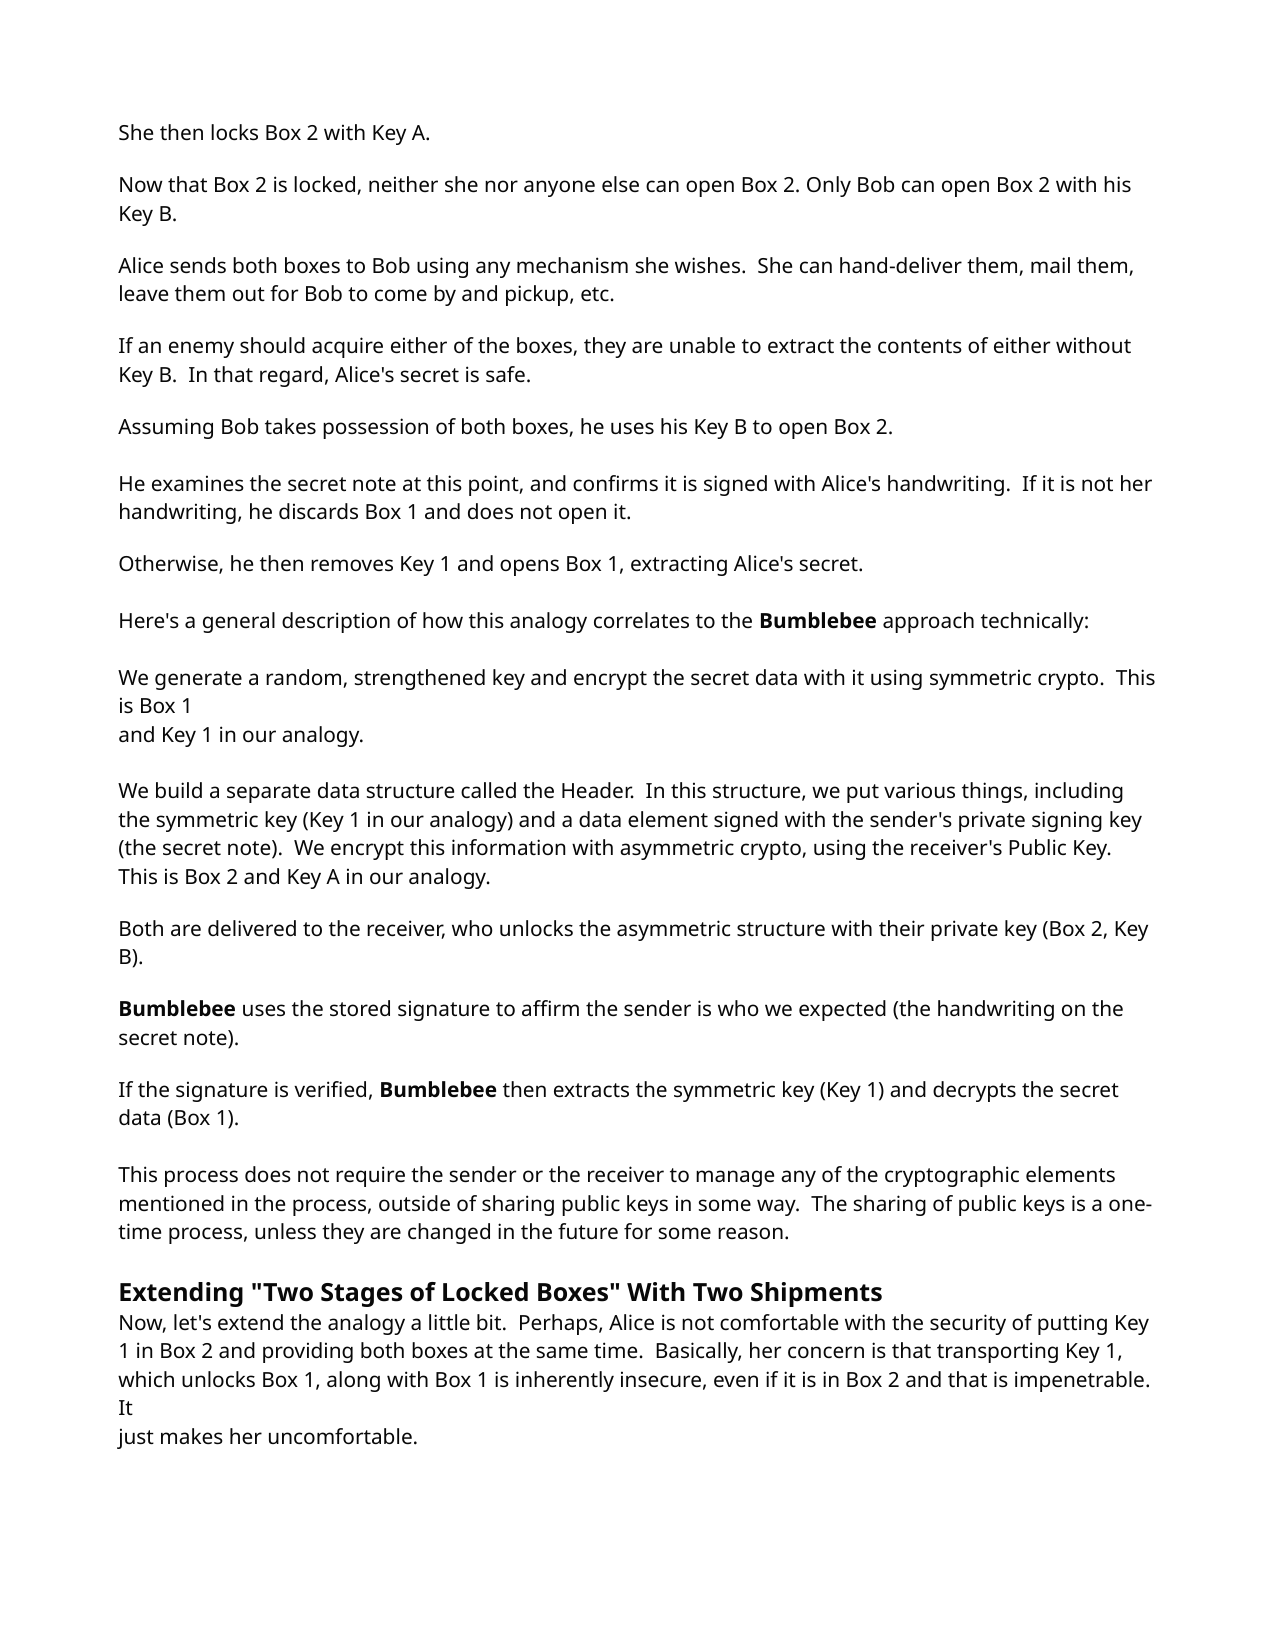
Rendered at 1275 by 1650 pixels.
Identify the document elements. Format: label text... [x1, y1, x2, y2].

text Now, let's extend the analogy a little bit. Perhaps, Alice is not comfortable with the security of putting Key 1 in Box 2 and providing both boxes at the same time. Basically, her concern is that transporting Key 1, which unlocks Box 1, along with Box 1 is inherently insecure, even if it is in Box 2 and that is impenetrable. It [118, 1308, 1157, 1422]
text She then locks Box 2 with Key A. [118, 118, 1157, 147]
text Otherwise, he then removes Key 1 and opens Box 1, extracting Alice's secret. [118, 549, 1157, 578]
text Extending "Two Stages of Locked Boxes" With Two Shipments [118, 1274, 1157, 1308]
text Here's a general description of how this analogy correlates to the Bumblebee approach technically: [118, 606, 1157, 634]
text Both are delivered to the receiver, who unlocks the asymmetric structure with their private key (Box 2, Key B). [118, 914, 1157, 971]
text and Key 1 in our analogy. [118, 720, 1157, 748]
text This is Box 2 and Key A in our analogy. [118, 862, 1157, 890]
text just makes her uncomfortable. [118, 1422, 1157, 1450]
text Assuming Bob takes possession of both boxes, he uses his Key B to open Box 2. [118, 412, 1157, 440]
text We generate a random, strengthened key and encrypt the secret data with it using symmetric crypto. This is Box 1 [118, 663, 1157, 720]
text He examines the secret note at this point, and confirms it is signed with Alice's handwriting. If it is not her handwriting, he discards Box 1 and does not open it. [118, 469, 1157, 526]
text Now that Box 2 is locked, neither she nor anyone else can open Box 2. Only Bob can open Box 2 with his Key B. [118, 170, 1157, 227]
text We build a separate data structure called the Header. In this structure, we put various things, including the symmetric key (Key 1 in our analogy) and a data element signed with the sender's private signing key (the secret note). We encrypt this information with asymmetric crypto, using the receiver's Public Key. [118, 777, 1157, 862]
text This process does not require the sender or the receiver to manage any of the cryptographic elements mentioned in the process, outside of sharing public keys in some way. The sharing of public keys is a one-time process, unless they are changed in the future for some reason. [118, 1160, 1157, 1246]
text Bumblebee uses the stored signature to affirm the sender is who we expected (the handwriting on the secret note). [118, 994, 1157, 1051]
text Alice sends both boxes to Bob using any mechanism she wishes. She can hand-deliver them, mail them, leave them out for Bob to come by and pickup, etc. [118, 251, 1157, 308]
text If an enemy should acquire either of the boxes, they are unable to extract the contents of either without Key B. In that regard, Alice's secret is safe. [118, 331, 1157, 388]
text If the signature is verified, Bumblebee then extracts the symmetric key (Key 1) and decrypts the secret data (Box 1). [118, 1075, 1157, 1132]
